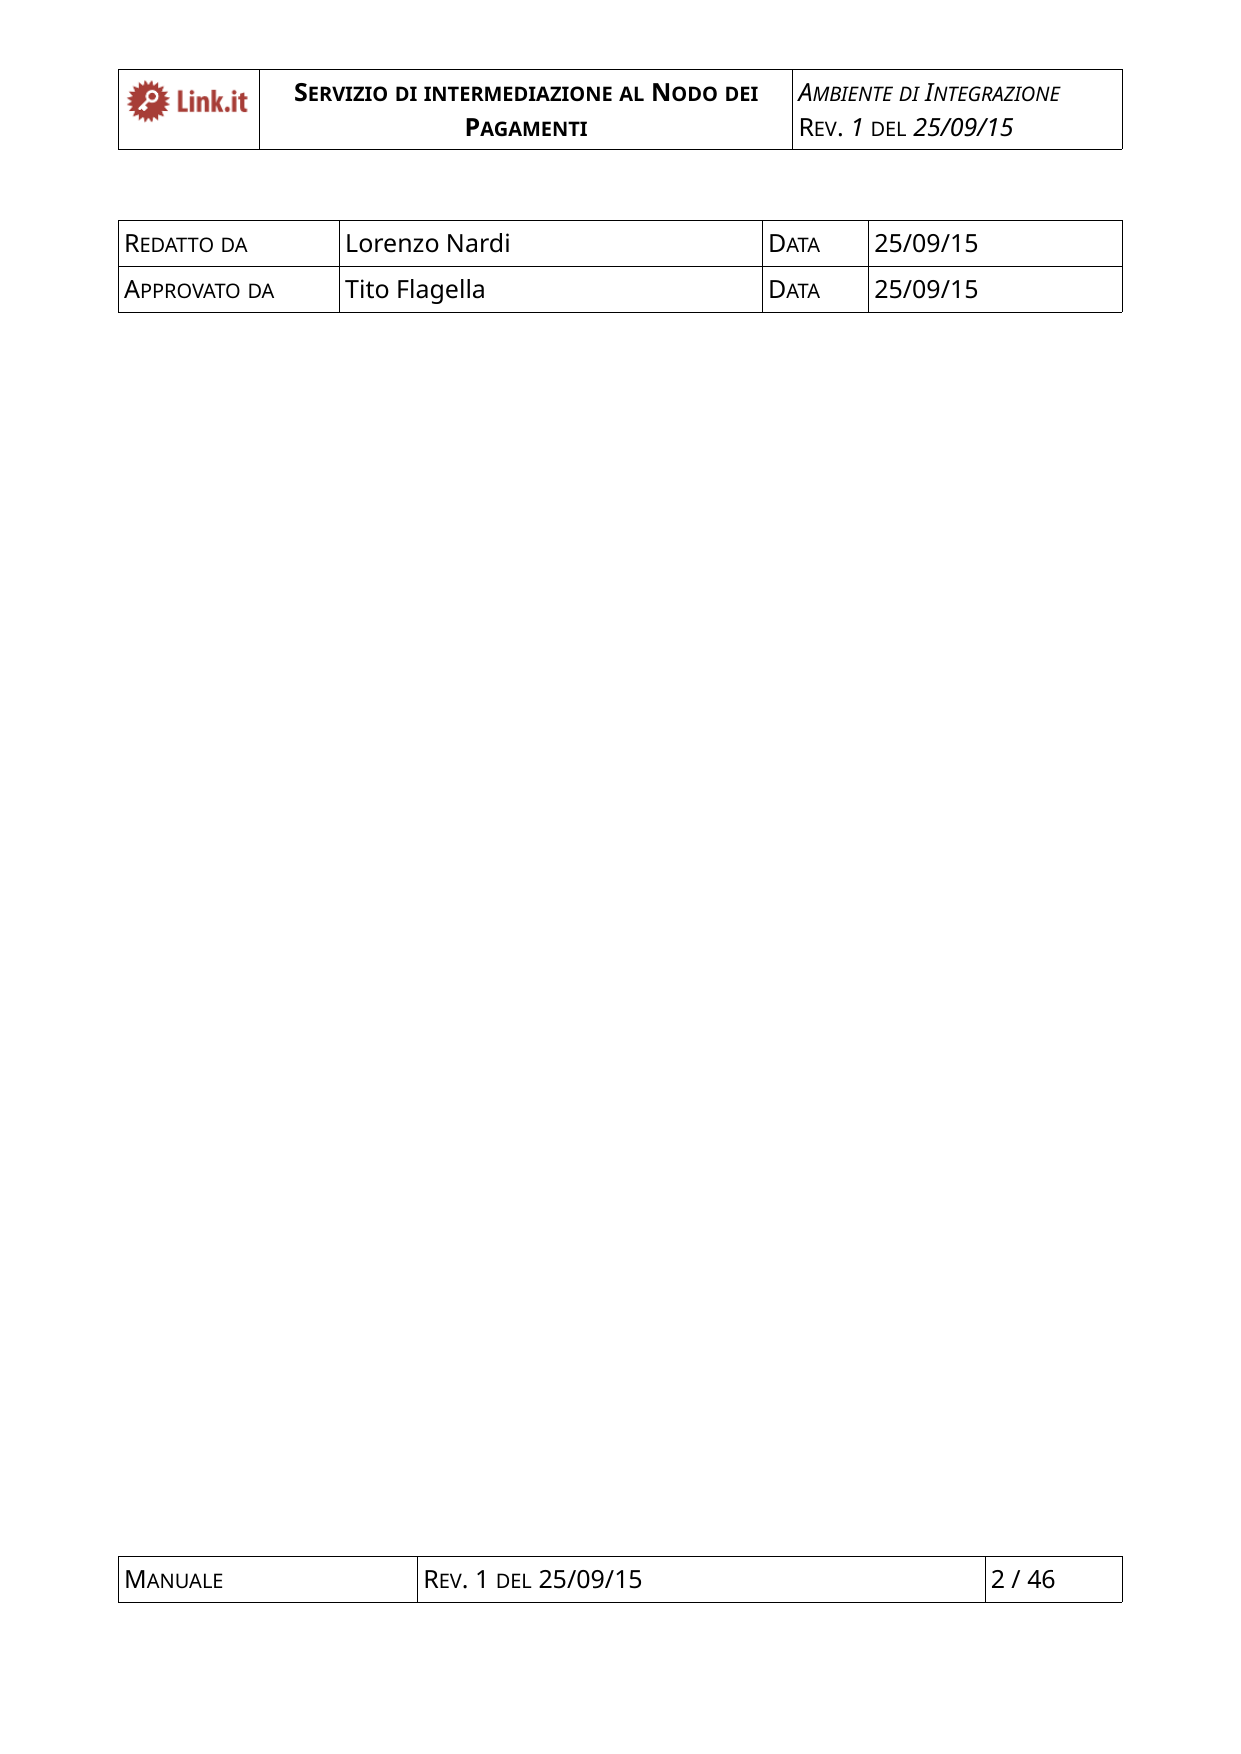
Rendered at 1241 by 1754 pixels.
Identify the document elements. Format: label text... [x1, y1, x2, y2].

table_cell Approvato da [119, 267, 339, 312]
table_header Data [763, 221, 868, 266]
table_header 25/09/15 [869, 221, 1122, 266]
table_cell Data [763, 267, 868, 312]
table_cell Tito Flagella [340, 267, 762, 312]
table_header Lorenzo Nardi [340, 221, 762, 266]
table_cell 25/09/15 [869, 267, 1122, 312]
picture [123, 75, 254, 128]
table_header Redatto da [119, 221, 339, 266]
